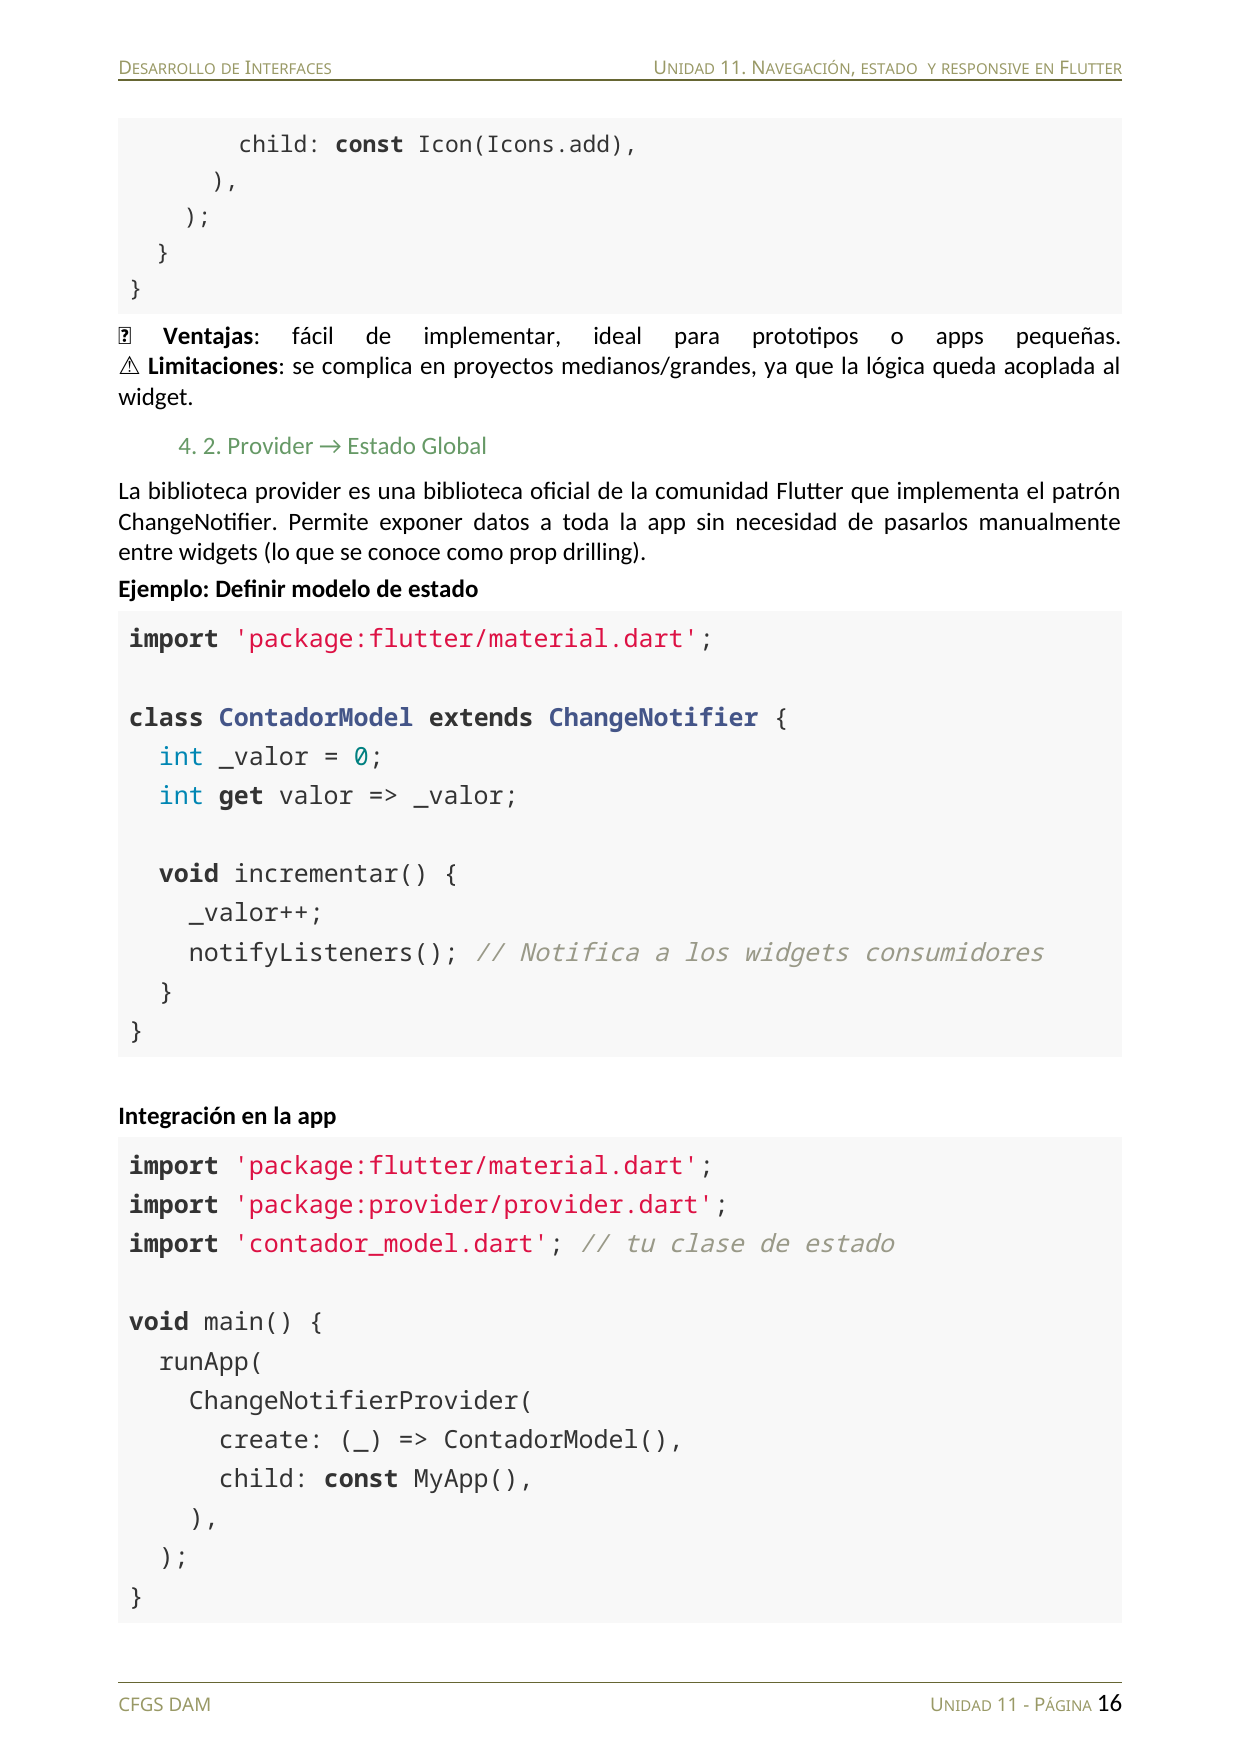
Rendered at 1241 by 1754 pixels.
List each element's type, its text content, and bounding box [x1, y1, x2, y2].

subtitle 4. 2. Provider → Estado Global [178, 430, 1122, 461]
text Ejemplo: Definir modelo de estado [118, 573, 1122, 604]
table_header child: const Icon(Icons.add), ), ); } } [118, 118, 1122, 314]
text La biblioteca provider es una biblioteca oficial de la comunidad Flutter que implementa el patrón ChangeNotifier. Permite exponer datos a toda la app sin necesidad de pasarlos manualmente entre widgets (lo que se conoce como prop drilling). [118, 476, 1122, 567]
text ✅ Ventajas: fácil de implementar, ideal para prototipos o apps pequeñas. ⚠️ Limitaciones: se complica en proyectos medianos/grandes, ya que la lógica queda acoplada al widget. [118, 320, 1122, 411]
text Integración en la app [118, 1100, 1122, 1131]
table_header import 'package:flutter/material.dart'; import 'package:provider/provider.dart'; import 'contador_model.dart'; // tu clase de estado void main() { runApp( ChangeNotifierProvider( create: (_) => ContadorModel(), child: const MyApp(), ), ); } [118, 1137, 1122, 1623]
table_header import 'package:flutter/material.dart'; class ContadorModel extends ChangeNotifier { int _valor = 0; int get valor => _valor; void incrementar() { _valor++; notifyListeners(); // Notifica a los widgets consumidores } } [118, 611, 1122, 1057]
